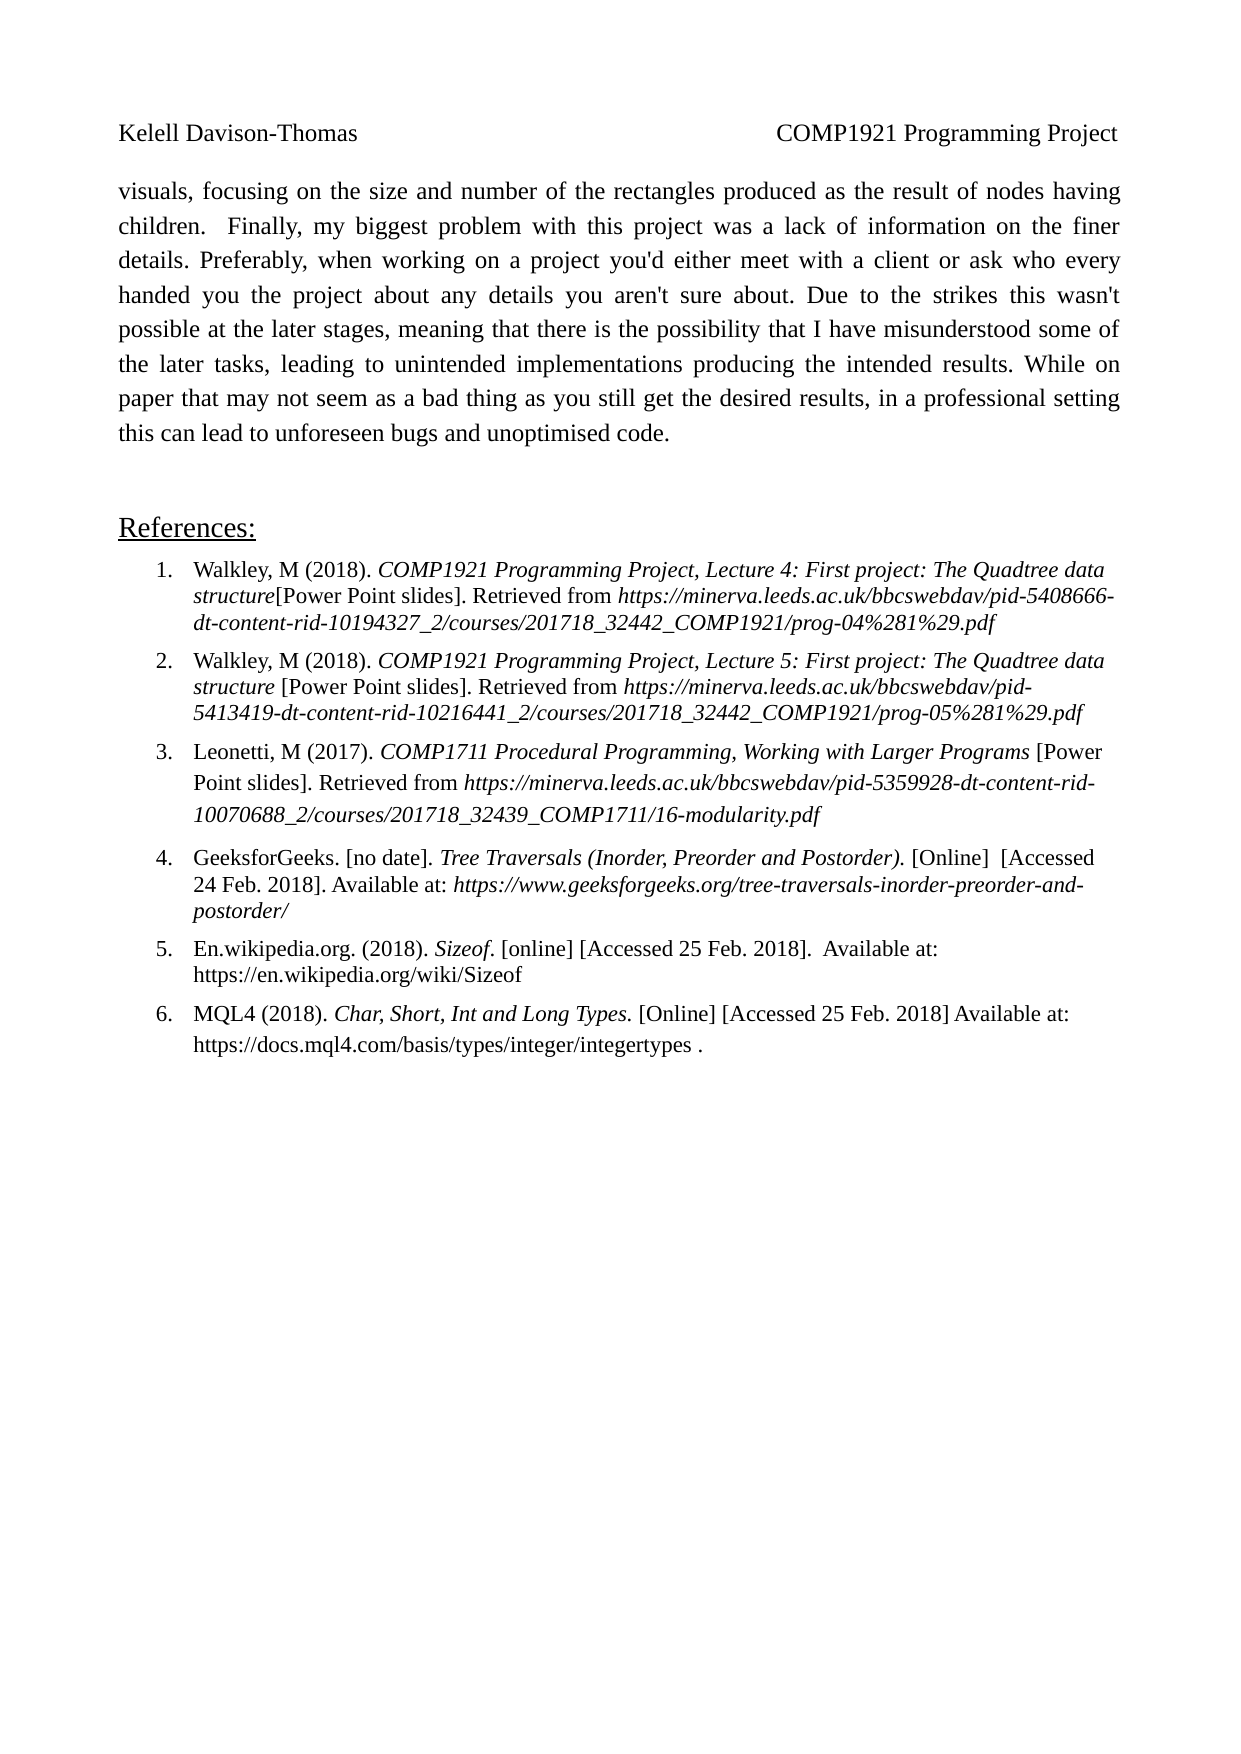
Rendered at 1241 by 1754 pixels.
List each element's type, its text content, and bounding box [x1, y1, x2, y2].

subtitle References: [118, 510, 1122, 544]
text visuals, focusing on the size and number of the rectangles produced as the result of nodes having children. Finally, my biggest problem with this project was a lack of information on the finer details. Preferably, when working on a project you'd either meet with a client or ask who every handed you the project about any details you aren't sure about. Due to the strikes this wasn't possible at the later stages, meaning that there is the possibility that I have misunderstood some of the later tasks, leading to unintended implementations producing the intended results. While on paper that may not seem as a bad thing as you still get the desired results, in a professional setting this can lead to unforeseen bugs and unoptimised code. [118, 176, 1122, 446]
subtitle Walkley, M (2018). COMP1921 Programming Project, Lecture 4: First project: The Quadtree data structure[Power Point slides]. Retrieved from https://minerva.leeds.ac.uk/bbcswebdav/pid-5408666-dt-content-rid-10194327_2/courses/201718_32442_COMP1921/prog-04%281%29.pdf [156, 556, 1122, 635]
list GeeksforGeeks. [no date]. Tree Traversals (Inorder, Preorder and Postorder). [Online] [Accessed 24 Feb. 2018]. Available at: https://www.geeksforgeeks.org/tree-traversals-inorder-preorder-and-postorder/ [156, 844, 1122, 923]
list En.wikipedia.org. (2018). Sizeof. [online] [Accessed 25 Feb. 2018]. Available at: https://en.wikipedia.org/wiki/Sizeof [156, 935, 1122, 988]
list Leonetti, M (2017). COMP1711 Procedural Programming, Working with Larger Programs [Power Point slides]. Retrieved from https://minerva.leeds.ac.uk/bbcswebdav/pid-5359928-dt-content-rid-10070688_2/courses/201718_32439_COMP1711/16-modularity.pdf [156, 738, 1122, 827]
list MQL4 (2018). Char, Short, Int and Long Types. [Online] [Accessed 25 Feb. 2018] Available at: https://docs.mql4.com/basis/types/integer/integertypes . [156, 1000, 1122, 1058]
subtitle Walkley, M (2018). COMP1921 Programming Project, Lecture 5: First project: The Quadtree data structure [Power Point slides]. Retrieved from https://minerva.leeds.ac.uk/bbcswebdav/pid-5413419-dt-content-rid-10216441_2/courses/201718_32442_COMP1921/prog-05%281%29.pdf [156, 647, 1122, 726]
